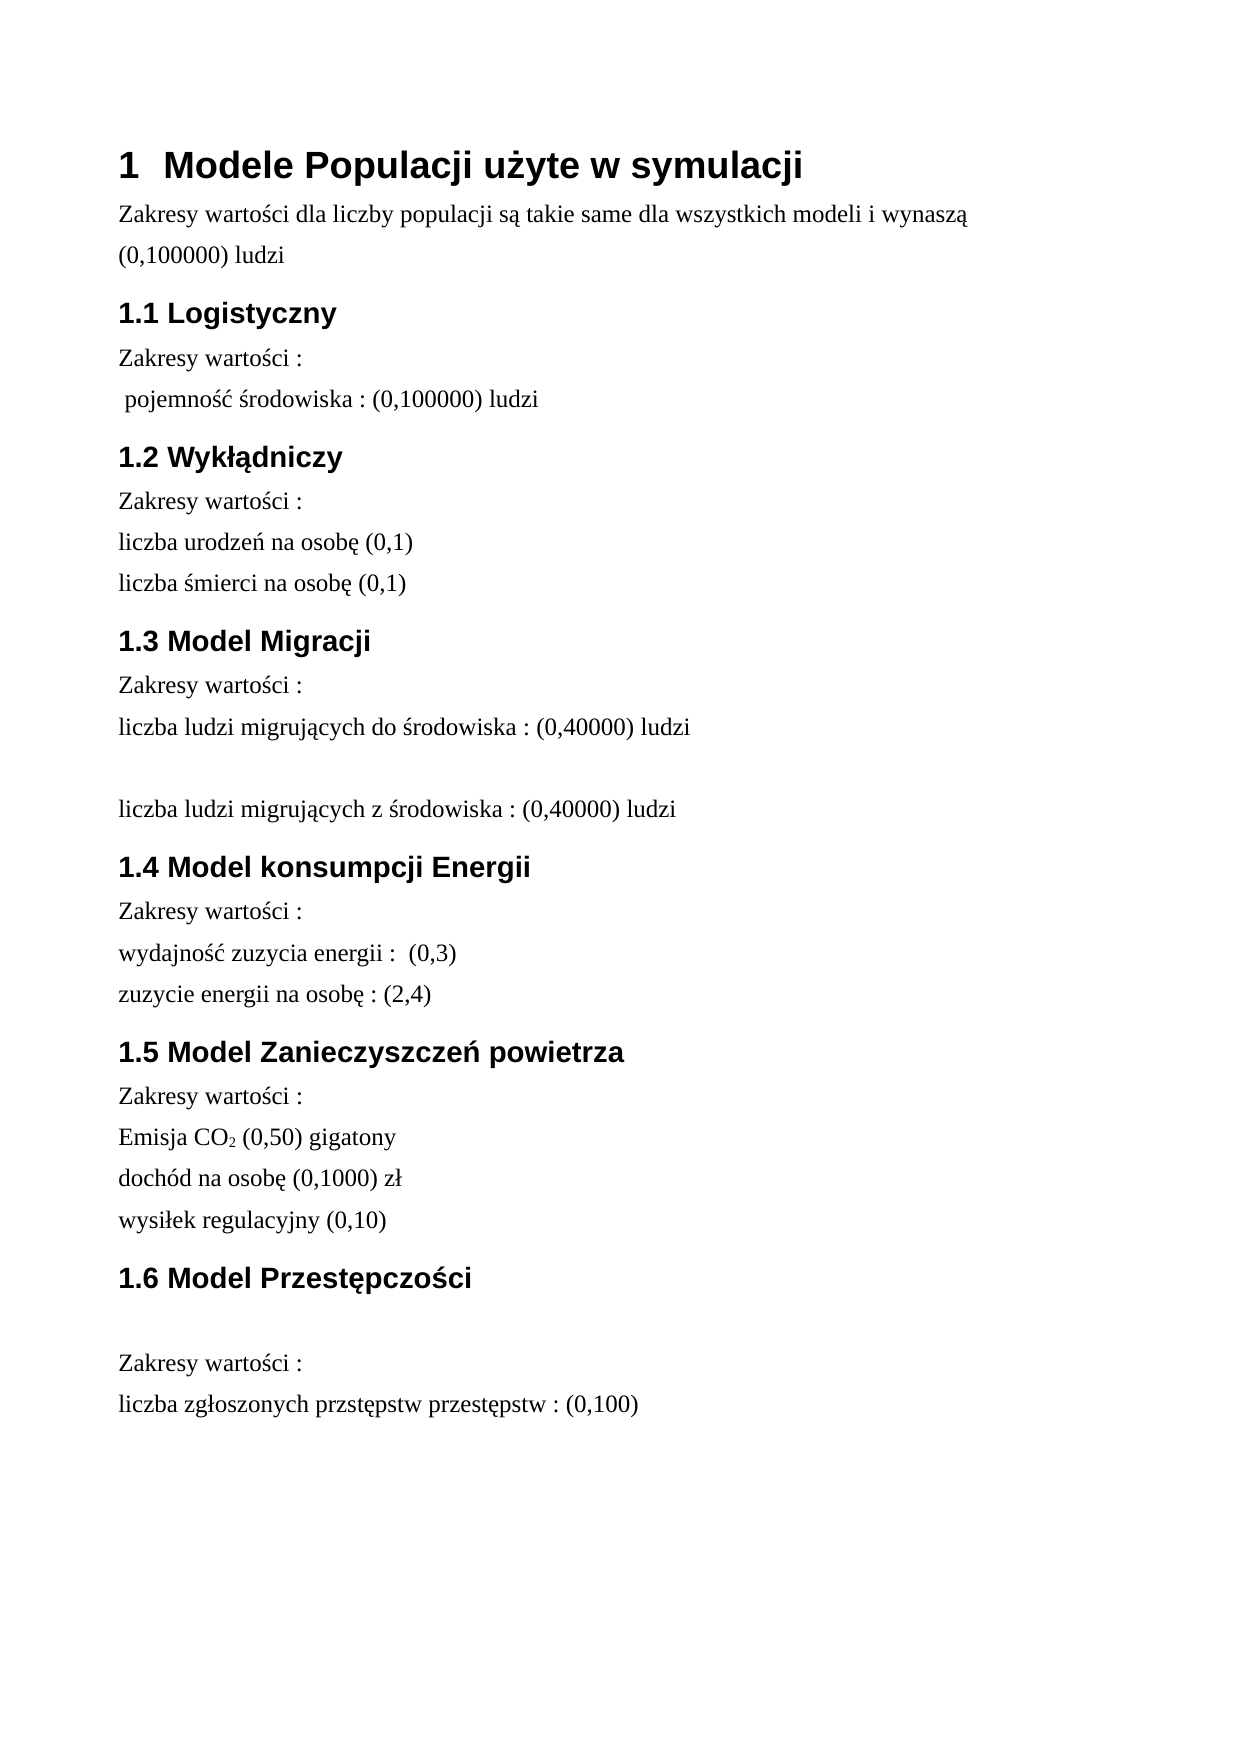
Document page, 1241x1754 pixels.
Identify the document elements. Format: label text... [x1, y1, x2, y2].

text liczba ludzi migrujących do środowiska : (0,40000) ludzi [118, 712, 1122, 741]
subtitle 1.3 Model Migracji [118, 624, 1122, 658]
text wydajność zuzycia energii : (0,3) [118, 938, 1122, 966]
text Emisja CO2 (0,50) gigatony [118, 1122, 1122, 1151]
text (0,100000) ludzi [118, 241, 1122, 269]
text Zakresy wartości : [118, 671, 1122, 699]
text liczba zgłoszonych przstępstw przestępstw : (0,100) [118, 1389, 1122, 1418]
text Zakresy wartości : [118, 486, 1122, 515]
subtitle Modele Populacji użyte w symulacji [118, 143, 1122, 187]
subtitle 1.4 Model konsumpcji Energii [118, 850, 1122, 884]
subtitle 1.5 Model Zanieczyszczeń powietrza [118, 1035, 1122, 1068]
text wysiłek regulacyjny (0,10) [118, 1205, 1122, 1233]
text liczba urodzeń na osobę (0,1) [118, 527, 1122, 556]
text Zakresy wartości : [118, 1081, 1122, 1110]
text dochód na osobę (0,1000) zł [118, 1163, 1122, 1192]
text Zakresy wartości : [118, 1348, 1122, 1377]
subtitle 1.1 Logistyczny [118, 296, 1122, 330]
text liczba śmierci na osobę (0,1) [118, 568, 1122, 597]
text Zakresy wartości dla liczby populacji są takie same dla wszystkich modeli i wynaszą [118, 199, 1122, 228]
text liczba ludzi migrujących z środowiska : (0,40000) ludzi [118, 794, 1122, 823]
text Zakresy wartości : [118, 896, 1122, 925]
text pojemność środowiska : (0,100000) ludzi [118, 384, 1122, 413]
subtitle 1.6 Model Przestępczości [118, 1261, 1122, 1294]
text zuzycie energii na osobę : (2,4) [118, 979, 1122, 1008]
subtitle 1.2 Wykłądniczy [118, 440, 1122, 473]
text Zakresy wartości : [118, 343, 1122, 371]
